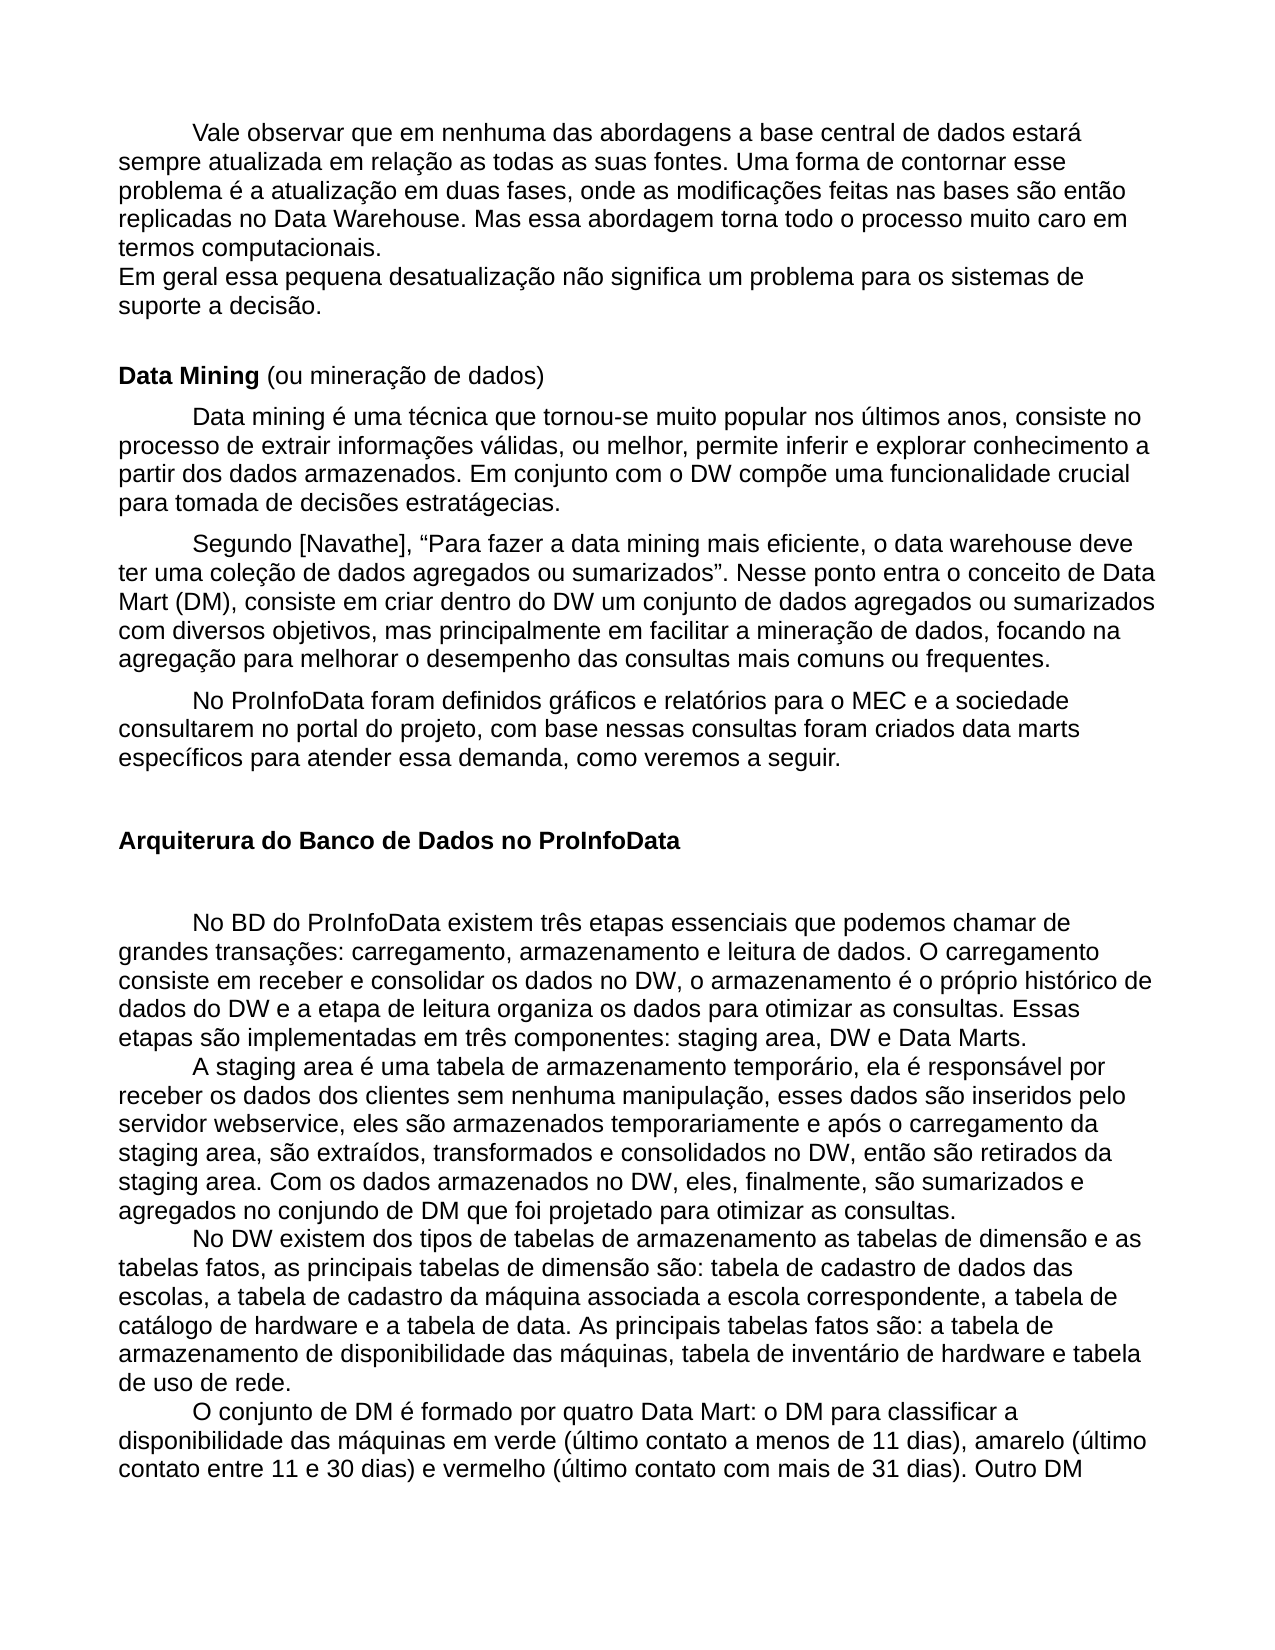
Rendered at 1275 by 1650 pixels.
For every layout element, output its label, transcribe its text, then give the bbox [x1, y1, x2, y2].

text No ProInfoData foram definidos gráficos e relatórios para o MEC e a sociedade consultarem no portal do projeto, com base nessas consultas foram criados data marts específicos para atender essa demanda, como veremos a seguir. [118, 686, 1157, 772]
text A staging area é uma tabela de armazenamento temporário, ela é responsável por receber os dados dos clientes sem nenhuma manipulação, esses dados são inseridos pelo servidor webservice, eles são armazenados temporariamente e após o carregamento da staging area, são extraídos, transformados e consolidados no DW, então são retirados da staging area. Com os dados armazenados no DW, eles, finalmente, são sumarizados e agregados no conjundo de DM que foi projetado para otimizar as consultas. [118, 1052, 1157, 1224]
text Data mining é uma técnica que tornou-se muito popular nos últimos anos, consiste no processo de extrair informações válidas, ou melhor, permite inferir e explorar conhecimento a partir dos dados armazenados. Em conjunto com o DW compõe uma funcionalidade crucial para tomada de decisões estratágecias. [118, 402, 1157, 517]
text Vale observar que em nenhuma das abordagens a base central de dados estará sempre atualizada em relação as todas as suas fontes. Uma forma de contornar esse problema é a atualização em duas fases, onde as modificações feitas nas bases são então replicadas no Data Warehouse. Mas essa abordagem torna todo o processo muito caro em termos computacionais. Em geral essa pequena desatualização não significa um problema para os sistemas de suporte a decisão. [118, 118, 1157, 348]
text O conjunto de DM é formado por quatro Data Mart: o DM para classificar a disponibilidade das máquinas em verde (último contato a menos de 11 dias), amarelo (último contato entre 11 e 30 dias) e vermelho (último contato com mais de 31 dias). Outro DM [118, 1397, 1157, 1483]
text Arquiterura do Banco de Dados no ProInfoData [118, 826, 1157, 854]
text Data Mining (ou mineração de dados) [118, 361, 1157, 389]
text No DW existem dos tipos de tabelas de armazenamento as tabelas de dimensão e as tabelas fatos, as principais tabelas de dimensão são: tabela de cadastro de dados das escolas, a tabela de cadastro da máquina associada a escola correspondente, a tabela de catálogo de hardware e a tabela de data. As principais tabelas fatos são: a tabela de armazenamento de disponibilidade das máquinas, tabela de inventário de hardware e tabela de uso de rede. [118, 1224, 1157, 1397]
text Segundo [Navathe], “Para fazer a data mining mais eficiente, o data warehouse deve ter uma coleção de dados agregados ou sumarizados”. Nesse ponto entra o conceito de Data Mart (DM), consiste em criar dentro do DW um conjunto de dados agregados ou sumarizados com diversos objetivos, mas principalmente em facilitar a mineração de dados, focando na agregação para melhorar o desempenho das consultas mais comuns ou frequentes. [118, 529, 1157, 673]
text No BD do ProInfoData existem três etapas essenciais que podemos chamar de grandes transações: carregamento, armazenamento e leitura de dados. O carregamento consiste em receber e consolidar os dados no DW, o armazenamento é o próprio histórico de dados do DW e a etapa de leitura organiza os dados para otimizar as consultas. Essas etapas são implementadas em três componentes: staging area, DW e Data Marts. [118, 908, 1157, 1052]
